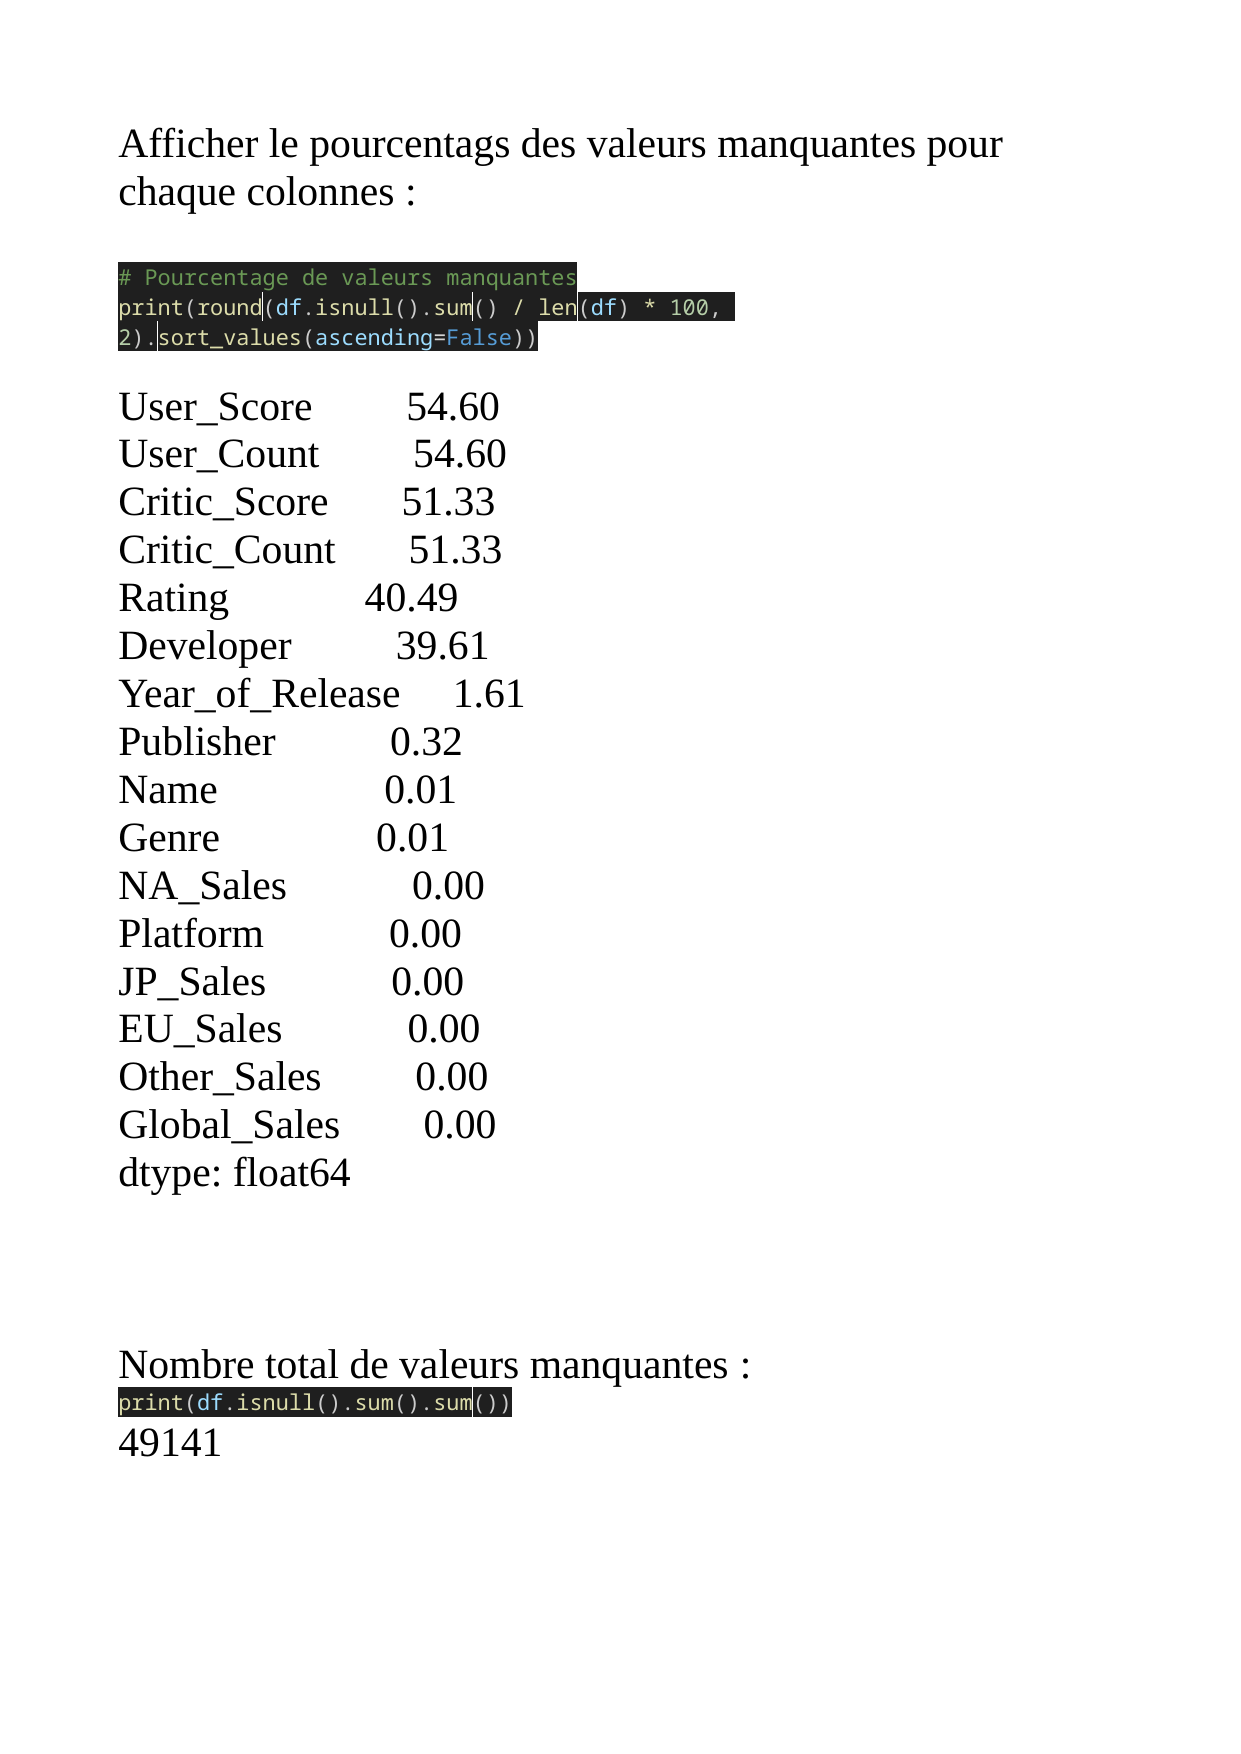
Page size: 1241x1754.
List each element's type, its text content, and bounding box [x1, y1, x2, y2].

text JP_Sales 0.00 [118, 956, 1122, 1004]
text Nombre total de valeurs manquantes : [118, 1339, 1122, 1387]
text Publisher 0.32 [118, 716, 1122, 764]
text print(df.isnull().sum().sum()) [118, 1387, 1122, 1417]
text Afficher le pourcentags des valeurs manquantes pour chaque colonnes : [118, 118, 1122, 214]
text Critic_Count 51.33 [118, 525, 1122, 573]
text Name 0.01 [118, 764, 1122, 812]
text Platform 0.00 [118, 908, 1122, 956]
text Other_Sales 0.00 [118, 1052, 1122, 1100]
text 49141 [118, 1417, 1122, 1465]
text User_Score 54.60 [118, 381, 1122, 429]
text Critic_Score 51.33 [118, 477, 1122, 525]
text Genre 0.01 [118, 812, 1122, 860]
text # Pourcentage de valeurs manquantes [118, 262, 1122, 292]
text EU_Sales 0.00 [118, 1004, 1122, 1052]
text Global_Sales 0.00 [118, 1100, 1122, 1148]
text User_Count 54.60 [118, 429, 1122, 477]
text Rating 40.49 [118, 573, 1122, 621]
text Year_of_Release 1.61 [118, 668, 1122, 716]
text Developer 39.61 [118, 621, 1122, 668]
text NA_Sales 0.00 [118, 860, 1122, 908]
text print(round(df.isnull().sum() / len(df) * 100, 2).sort_values(ascending=False)) [118, 292, 1122, 351]
text dtype: float64 [118, 1148, 1122, 1196]
